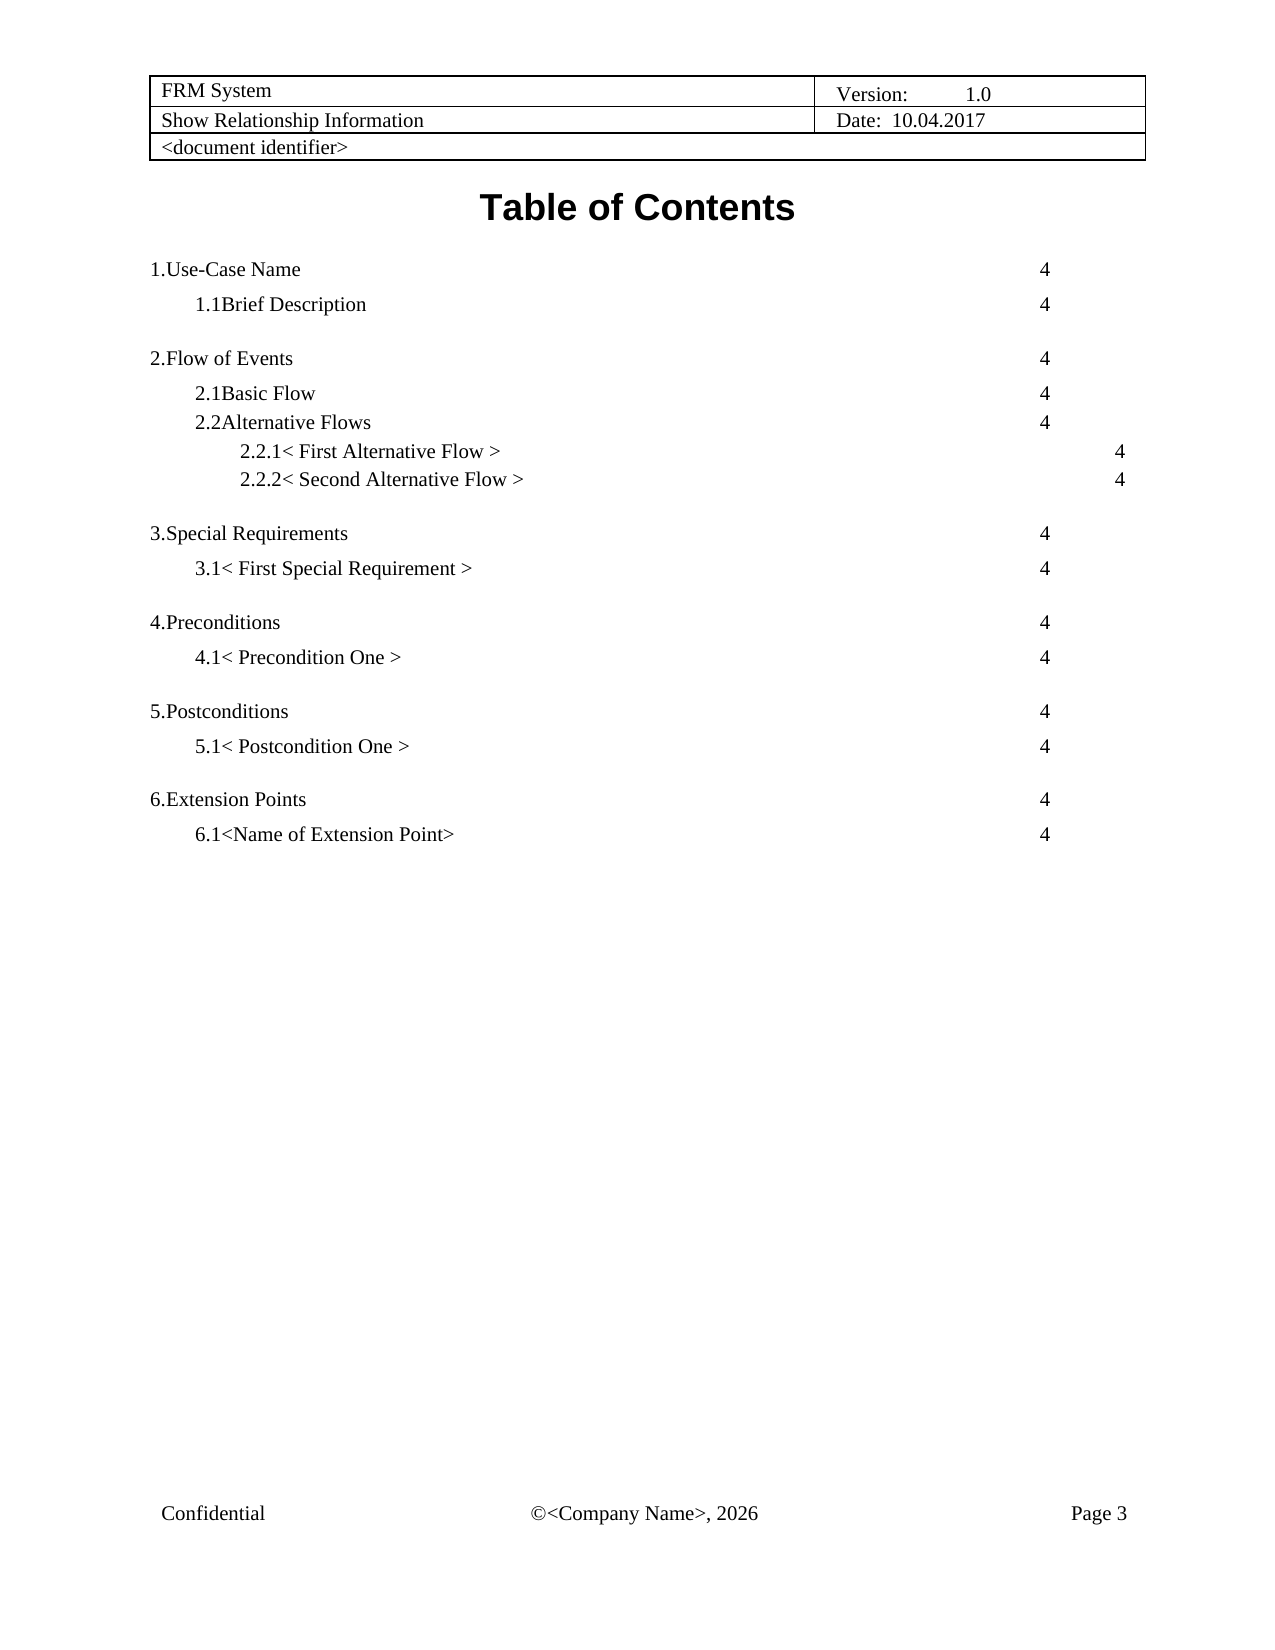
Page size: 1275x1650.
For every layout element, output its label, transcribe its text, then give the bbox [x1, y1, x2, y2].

text 2.2.1 < First Alternative Flow > 4 [240, 435, 1125, 463]
text 6.1 <Name of Extension Point> 4 [195, 818, 1050, 847]
text 1.1 Brief Description 4 [195, 288, 1050, 317]
text 3. Special Requirements 4 [150, 517, 1050, 546]
text 6. Extension Points 4 [150, 783, 1050, 812]
text 4.1 < Precondition One > 4 [195, 641, 1050, 670]
text 3.1 < First Special Requirement > 4 [195, 552, 1050, 581]
text 5.1 < Postcondition One > 4 [195, 730, 1050, 758]
text 2.1 Basic Flow 4 [195, 377, 1050, 406]
text 2.2.2 < Second Alternative Flow > 4 [240, 463, 1125, 492]
text 4. Preconditions 4 [150, 606, 1050, 635]
text 2. Flow of Events 4 [150, 342, 1050, 371]
title Table of Contents [150, 185, 1125, 228]
text 2.2 Alternative Flows 4 [195, 406, 1050, 435]
text 1. Use-Case Name 4 [150, 253, 1050, 282]
text 5. Postconditions 4 [150, 695, 1050, 723]
